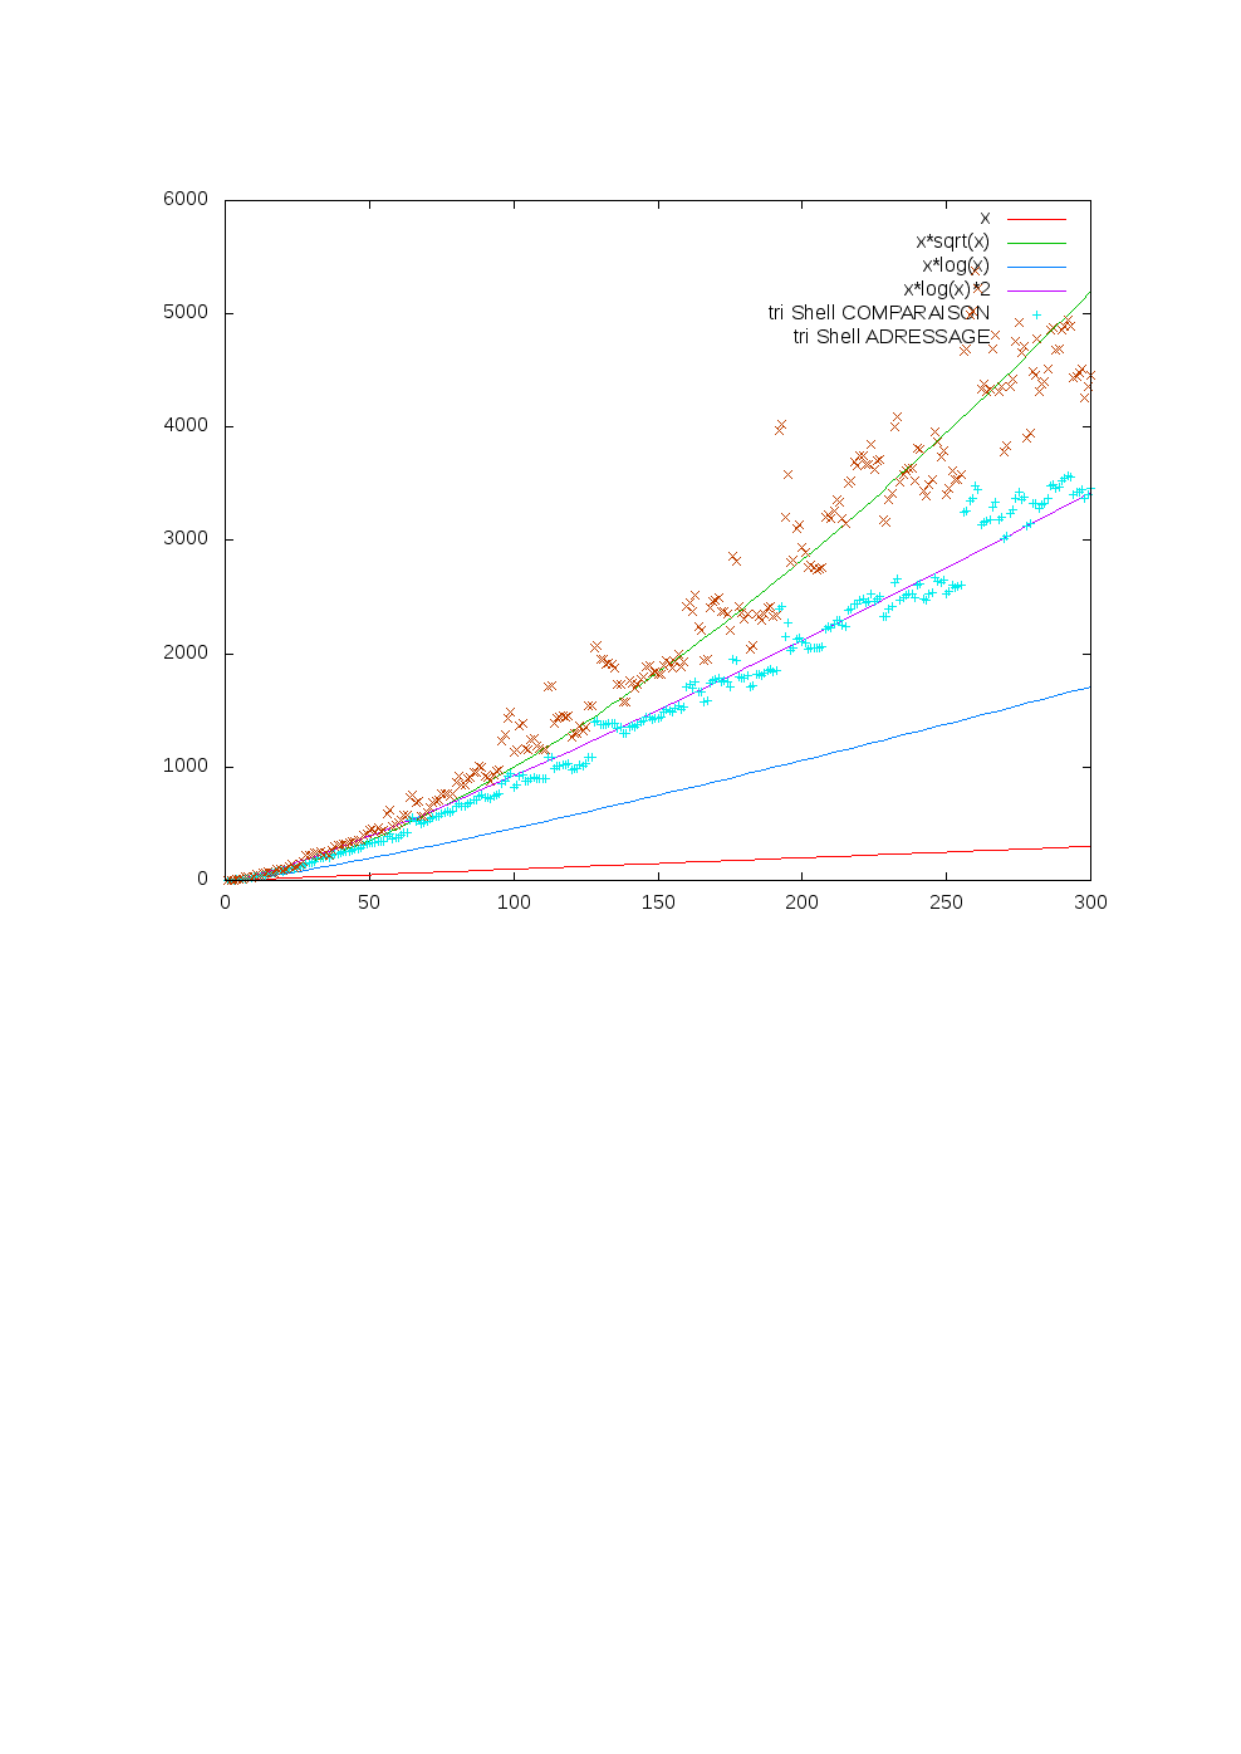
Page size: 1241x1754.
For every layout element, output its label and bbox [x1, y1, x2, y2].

picture [118, 175, 1123, 929]
